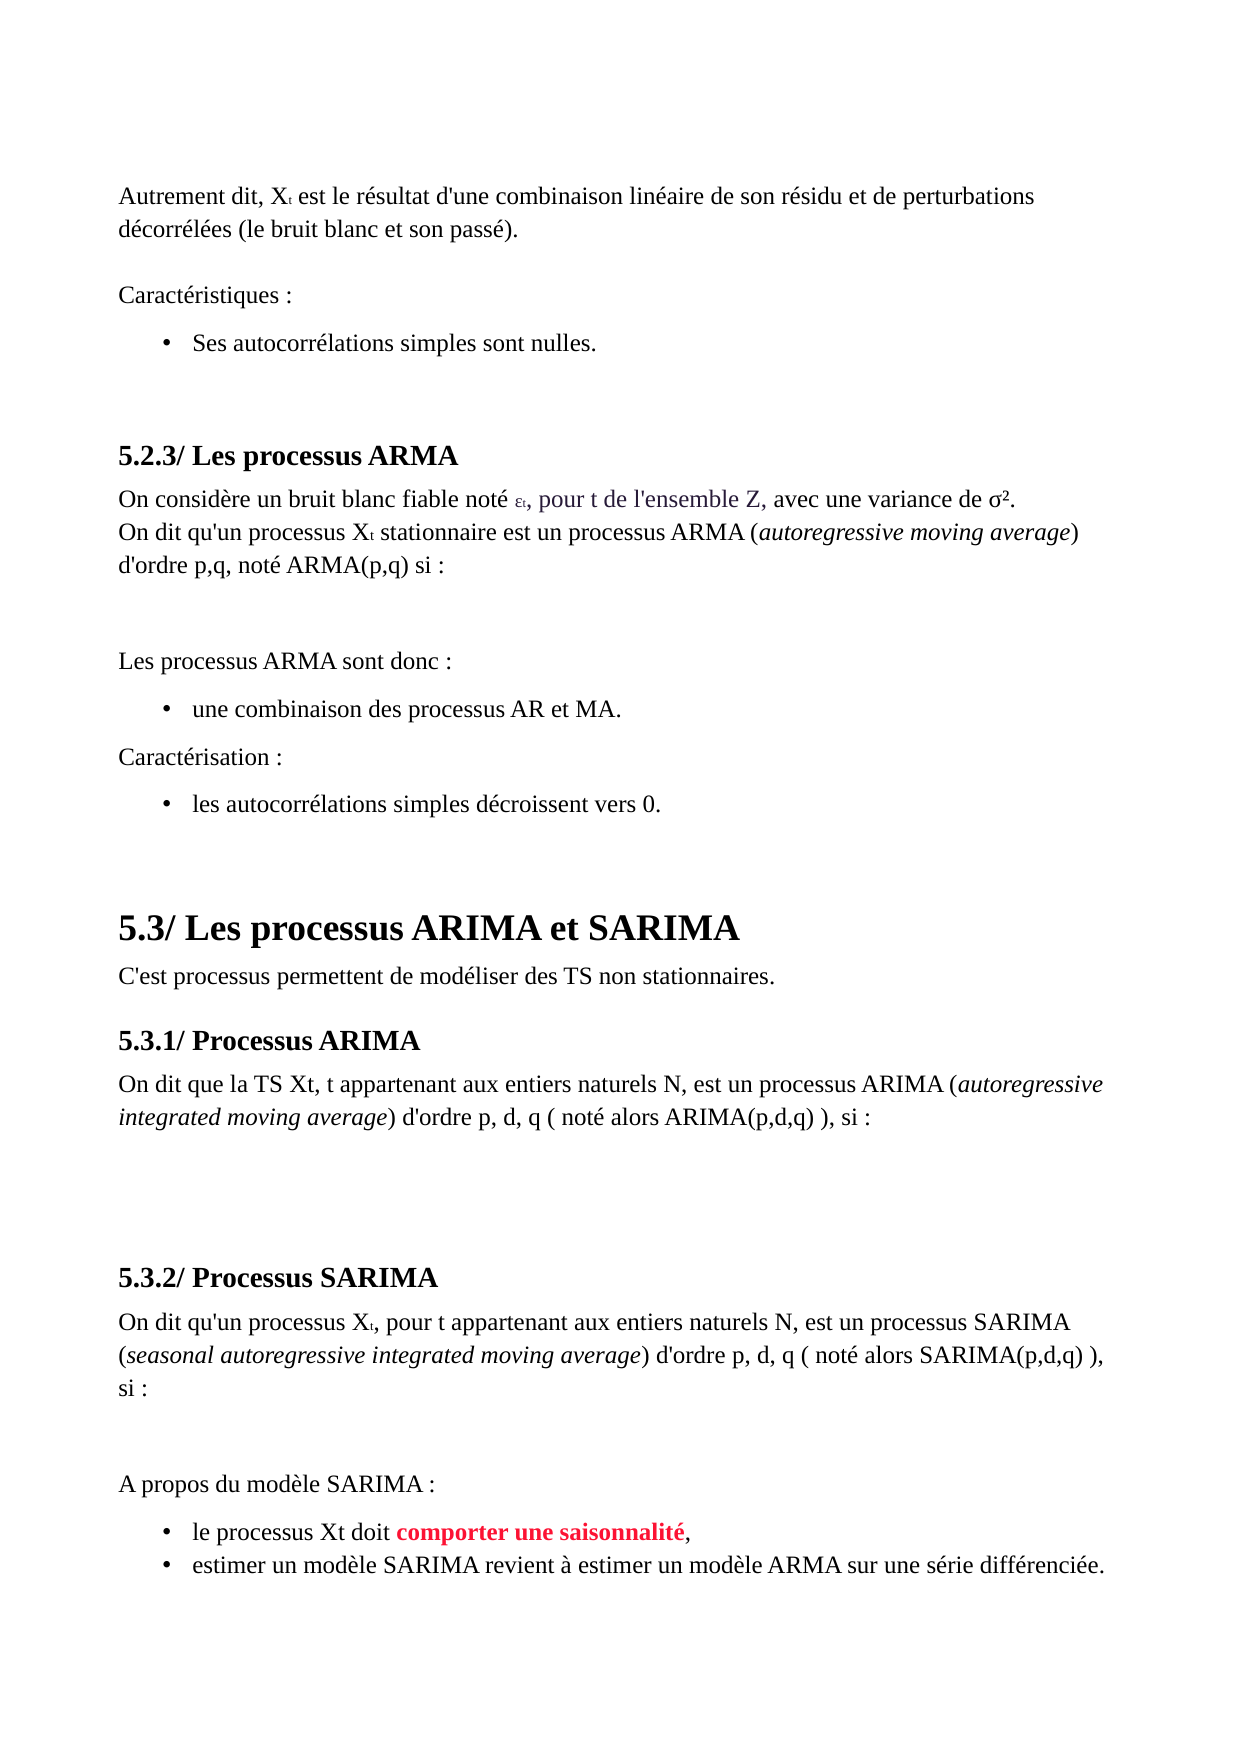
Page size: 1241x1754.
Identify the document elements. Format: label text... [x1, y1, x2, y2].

text On dit qu'un processus Xt stationnaire est un processus ARMA (autoregressive moving average) d'ordre p,q, noté ARMA(p,q) si : [118, 517, 1122, 579]
subtitle 5.3.1/ Processus ARIMA [118, 1023, 1122, 1057]
list une combinaison des processus AR et MA. [162, 694, 1122, 723]
subtitle 5.3/ Les processus ARIMA et SARIMA [118, 905, 1122, 948]
list les autocorrélations simples décroissent vers 0. [162, 789, 1122, 818]
text On dit que la TS Xt, t appartenant aux entiers naturels N, est un processus ARIMA (autoregressive integrated moving average) d'ordre p, d, q ( noté alors ARIMA(p,d,q) ), si : [118, 1069, 1122, 1131]
text Caractérisation : [118, 742, 1122, 770]
list le processus Xt doit comporter une saisonnalité, [162, 1517, 1122, 1545]
text Les processus ARMA sont donc : [118, 646, 1122, 675]
list Ses autocorrélations simples sont nulles. [162, 328, 1122, 357]
subtitle 5.3.2/ Processus SARIMA [118, 1261, 1122, 1294]
text A propos du modèle SARIMA : [118, 1469, 1122, 1498]
text Caractéristiques : [118, 281, 1122, 309]
list estimer un modèle SARIMA revient à estimer un modèle ARMA sur une série différenciée. [162, 1550, 1122, 1578]
text On dit qu'un processus Xt, pour t appartenant aux entiers naturels N, est un processus SARIMA (seasonal autoregressive integrated moving average) d'ordre p, d, q ( noté alors SARIMA(p,d,q) ), si : [118, 1307, 1122, 1401]
text C'est processus permettent de modéliser des TS non stationnaires. [118, 961, 1122, 989]
text On considère un bruit blanc fiable noté εt, pour t de l'ensemble Z, avec une variance de σ². [118, 484, 1122, 513]
text Autrement dit, Xt est le résultat d'une combinaison linéaire de son résidu et de perturbations décorrélées (le bruit blanc et son passé). [118, 181, 1122, 243]
subtitle 5.2.3/ Les processus ARMA [118, 438, 1122, 471]
